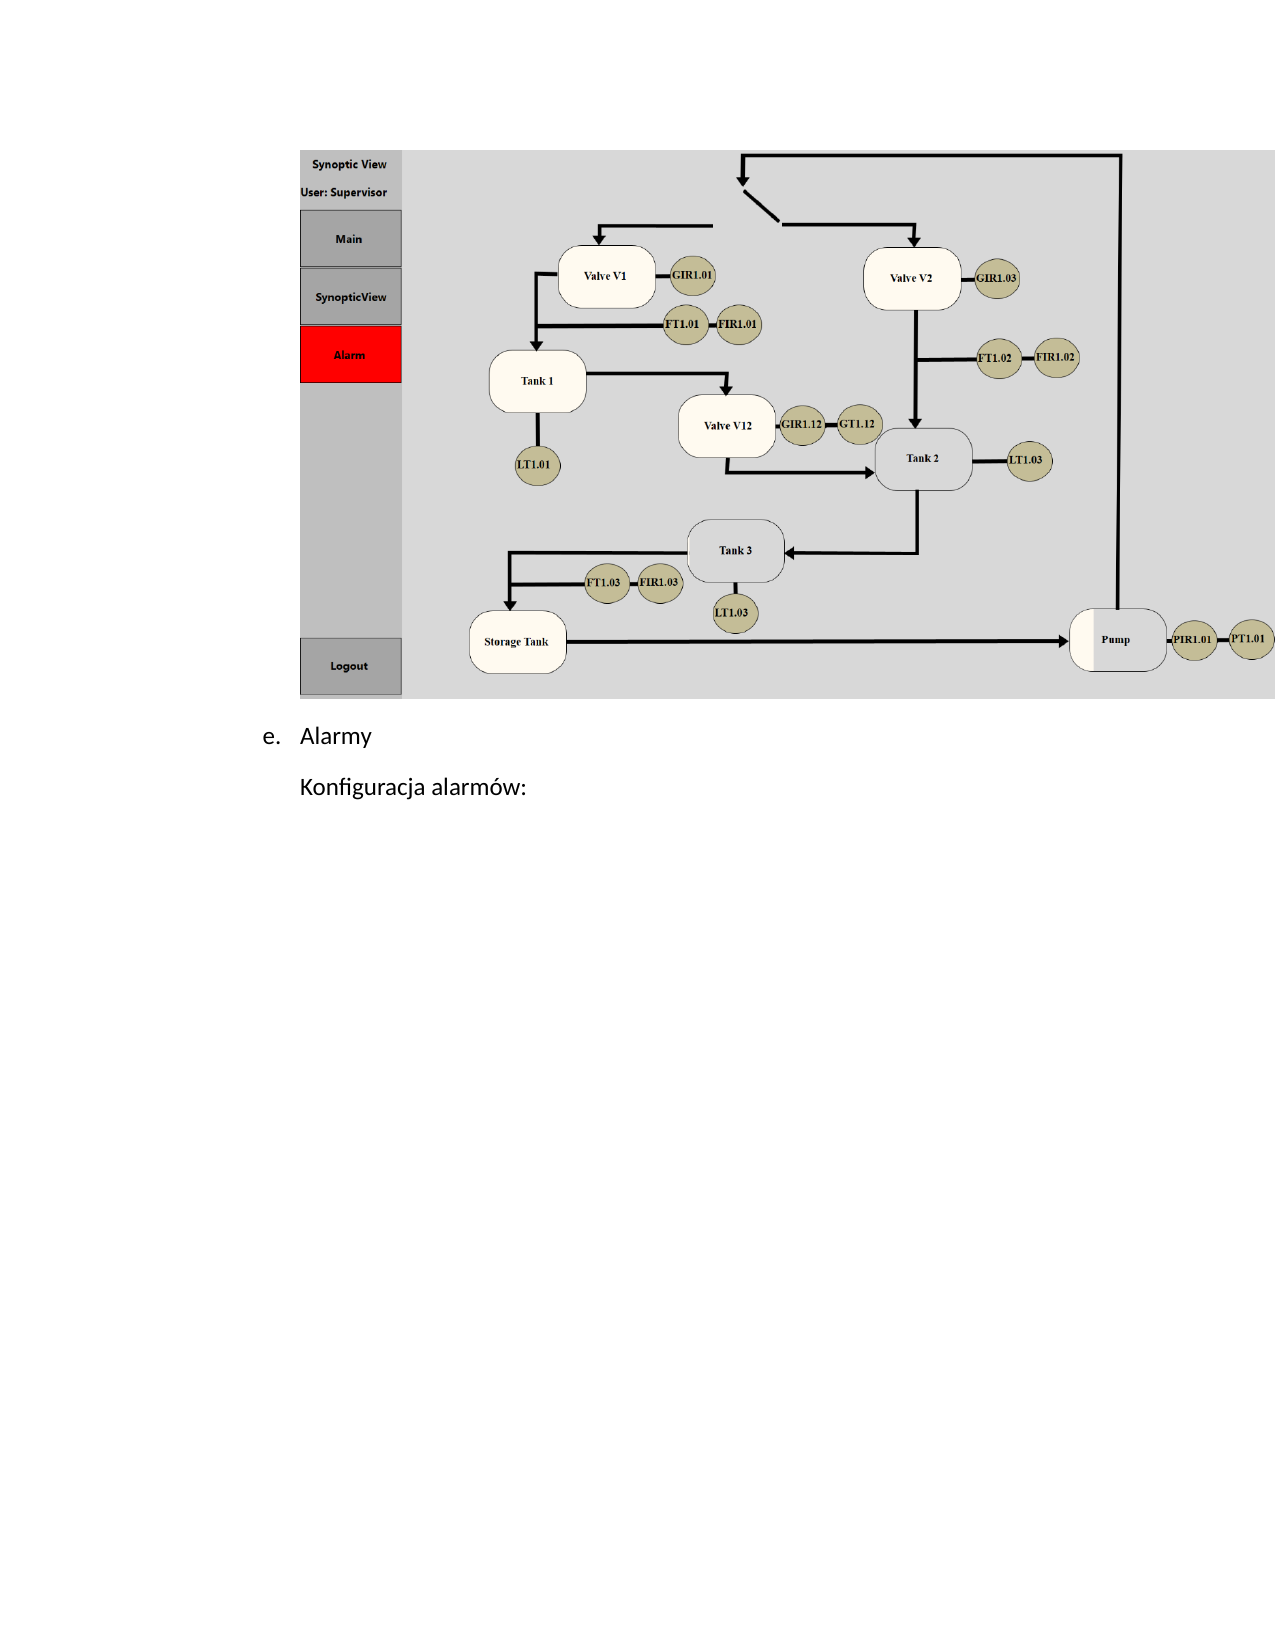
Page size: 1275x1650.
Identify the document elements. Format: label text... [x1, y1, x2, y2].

list Konfiguracja alarmów: [300, 772, 1125, 802]
list Alarmy [262, 720, 1125, 750]
